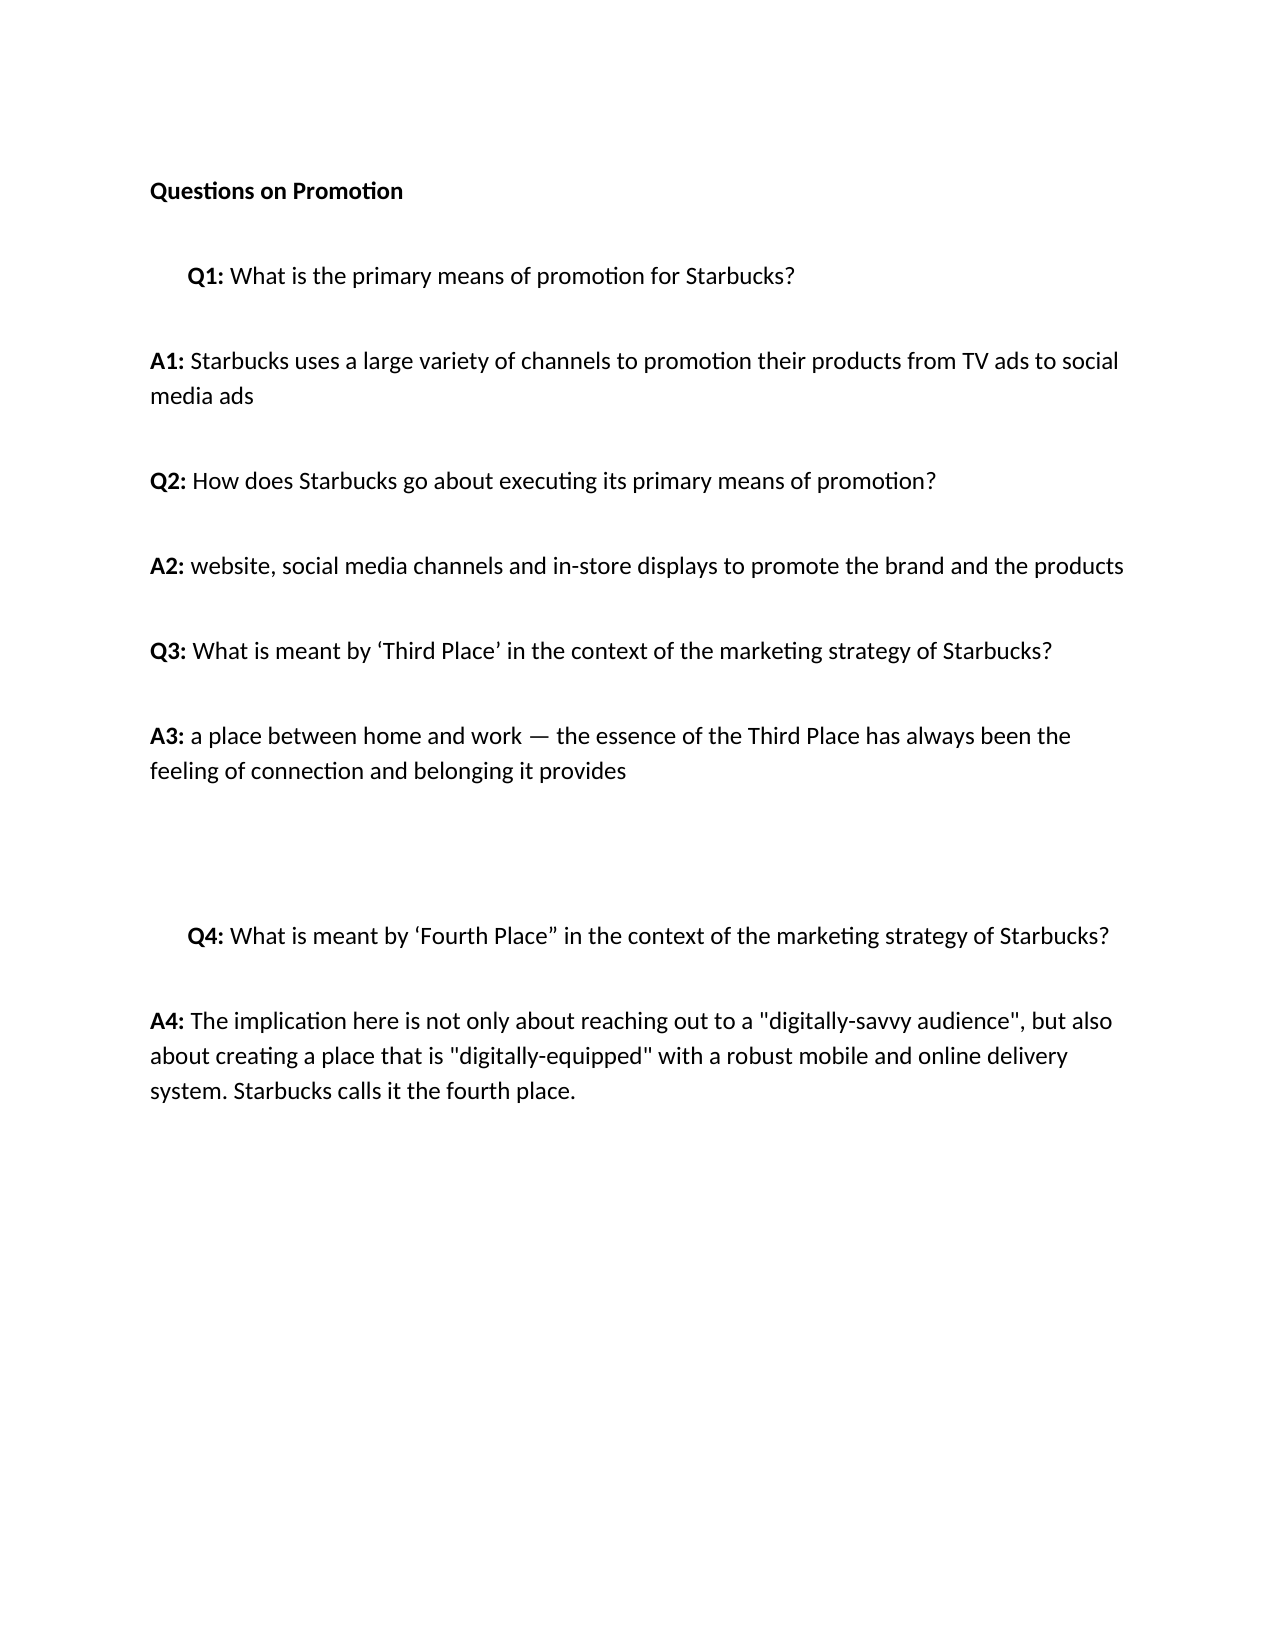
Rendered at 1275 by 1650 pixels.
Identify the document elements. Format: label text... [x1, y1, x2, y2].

text A4: The implication here is not only about reaching out to a "digitally-savvy audience", but also about creating a place that is "digitally-equipped" with a robust mobile and online delivery system. Starbucks calls it the fourth place. [150, 1005, 1125, 1106]
text A2: website, social media channels and in-store displays to promote the brand and the products [150, 550, 1125, 581]
text Q2: How does Starbucks go about executing its primary means of promotion? [150, 465, 1125, 496]
text Questions on Promotion [150, 175, 1125, 206]
text Q3: What is meant by ‘Third Place’ in the context of the marketing strategy of Starbucks? [150, 635, 1125, 666]
text Q4: What is meant by ‘Fourth Place” in the context of the marketing strategy of Starbucks? [187, 920, 1125, 951]
text Q1: What is the primary means of promotion for Starbucks? [187, 260, 1125, 291]
text A1: Starbucks uses a large variety of channels to promotion their products from TV ads to social media ads [150, 345, 1125, 411]
text A3: a place between home and work — the essence of the Third Place has always been the feeling of connection and belonging it provides [150, 720, 1125, 786]
